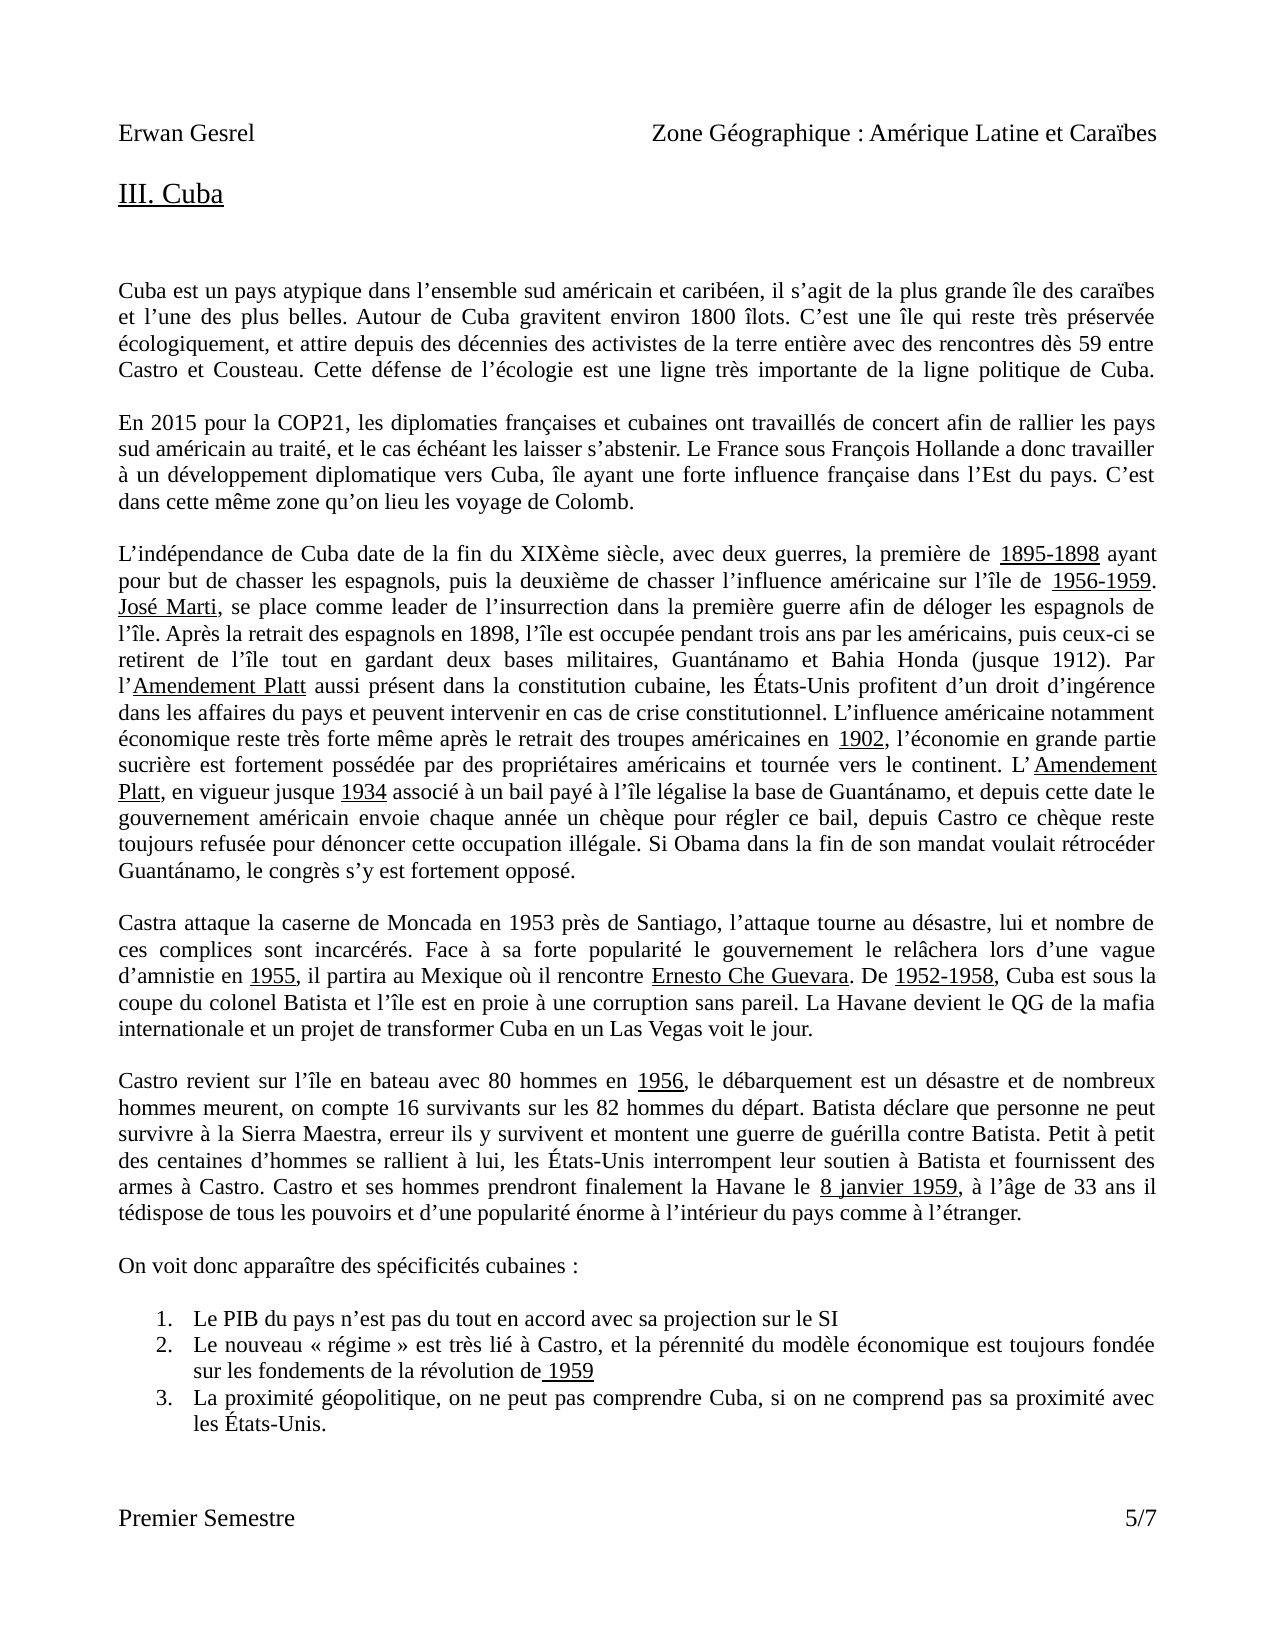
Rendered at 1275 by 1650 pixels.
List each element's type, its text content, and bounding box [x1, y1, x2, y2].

list Le nouveau « régime » est très lié à Castro, et la pérennité du modèle économique est toujours fondée sur les fondements de la révolution de 1959 [156, 1331, 1157, 1384]
text III. Cuba [118, 176, 1157, 210]
list Le PIB du pays n’est pas du tout en accord avec sa projection sur le SI [156, 1305, 1157, 1331]
text Castra attaque la caserne de Moncada en 1953 près de Santiago, l’attaque tourne au désastre, lui et nombre de ces complices sont incarcérés. Face à sa forte popularité le gouvernement le relâchera lors d’une vague d’amnistie en 1955, il partira au Mexique où il rencontre Ernesto Che Guevara. De 1952-1958, Cuba est sous la coupe du colonel Batista et l’île est en proie à une corruption sans pareil. La Havane devient le QG de la mafia internationale et un projet de transformer Cuba en un Las Vegas voit le jour. [118, 909, 1157, 1041]
list La proximité géopolitique, on ne peut pas comprendre Cuba, si on ne comprend pas sa proximité avec les États-Unis. [156, 1384, 1157, 1437]
text Cuba est un pays atypique dans l’ensemble sud américain et caribéen, il s’agit de la plus grande île des caraïbes et l’une des plus belles. Autour de Cuba gravitent environ 1800 îlots. C’est une île qui reste très préservée écologiquement, et attire depuis des décennies des activistes de la terre entière avec des rencontres dès 59 entre Castro et Cousteau. Cette défense de l’écologie est une ligne très importante de la ligne politique de Cuba. [118, 277, 1157, 409]
text Castro revient sur l’île en bateau avec 80 hommes en 1956, le débarquement est un désastre et de nombreux hommes meurent, on compte 16 survivants sur les 82 hommes du départ. Batista déclare que personne ne peut survivre à la Sierra Maestra, erreur ils y survivent et montent une guerre de guérilla contre Batista. Petit à petit des centaines d’hommes se rallient à lui, les États-Unis interrompent leur soutien à Batista et fournissent des armes à Castro. Castro et ses hommes prendront finalement la Havane le 8 janvier 1959, à l’âge de 33 ans il tédispose de tous les pouvoirs et d’une popularité énorme à l’intérieur du pays comme à l’étranger. [118, 1068, 1157, 1226]
text On voit donc apparaître des spécificités cubaines : [118, 1252, 1157, 1278]
text L’indépendance de Cuba date de la fin du XIXème siècle, avec deux guerres, la première de 1895-1898 ayant pour but de chasser les espagnols, puis la deuxième de chasser l’influence américaine sur l’île de 1956-1959. José Marti, se place comme leader de l’insurrection dans la première guerre afin de déloger les espagnols de l’île. Après la retrait des espagnols en 1898, l’île est occupée pendant trois ans par les américains, puis ceux-ci se retirent de l’île tout en gardant deux bases militaires, Guantánamo et Bahia Honda (jusque 1912). Par l’Amendement Platt aussi présent dans la constitution cubaine, les États-Unis profitent d’un droit d’ingérence dans les affaires du pays et peuvent intervenir en cas de crise constitutionnel. L’influence américaine notamment économique reste très forte même après le retrait des troupes américaines en 1902, l’économie en grande partie sucrière est fortement possédée par des propriétaires américains et tournée vers le continent. L’Amendement Platt, en vigueur jusque 1934 associé à un bail payé à l’île légalise la base de Guantánamo, et depuis cette date le gouvernement américain envoie chaque année un chèque pour régler ce bail, depuis Castro ce chèque reste toujours refusée pour dénoncer cette occupation illégale. Si Obama dans la fin de son mandat voulait rétrocéder Guantánamo, le congrès s’y est fortement opposé. [118, 541, 1157, 883]
text En 2015 pour la COP21, les diplomaties françaises et cubaines ont travaillés de concert afin de rallier les pays sud américain au traité, et le cas échéant les laisser s’abstenir. Le France sous François Hollande a donc travailler à un développement diplomatique vers Cuba, île ayant une forte influence française dans l’Est du pays. C’est dans cette même zone qu’on lieu les voyage de Colomb. [118, 409, 1157, 514]
